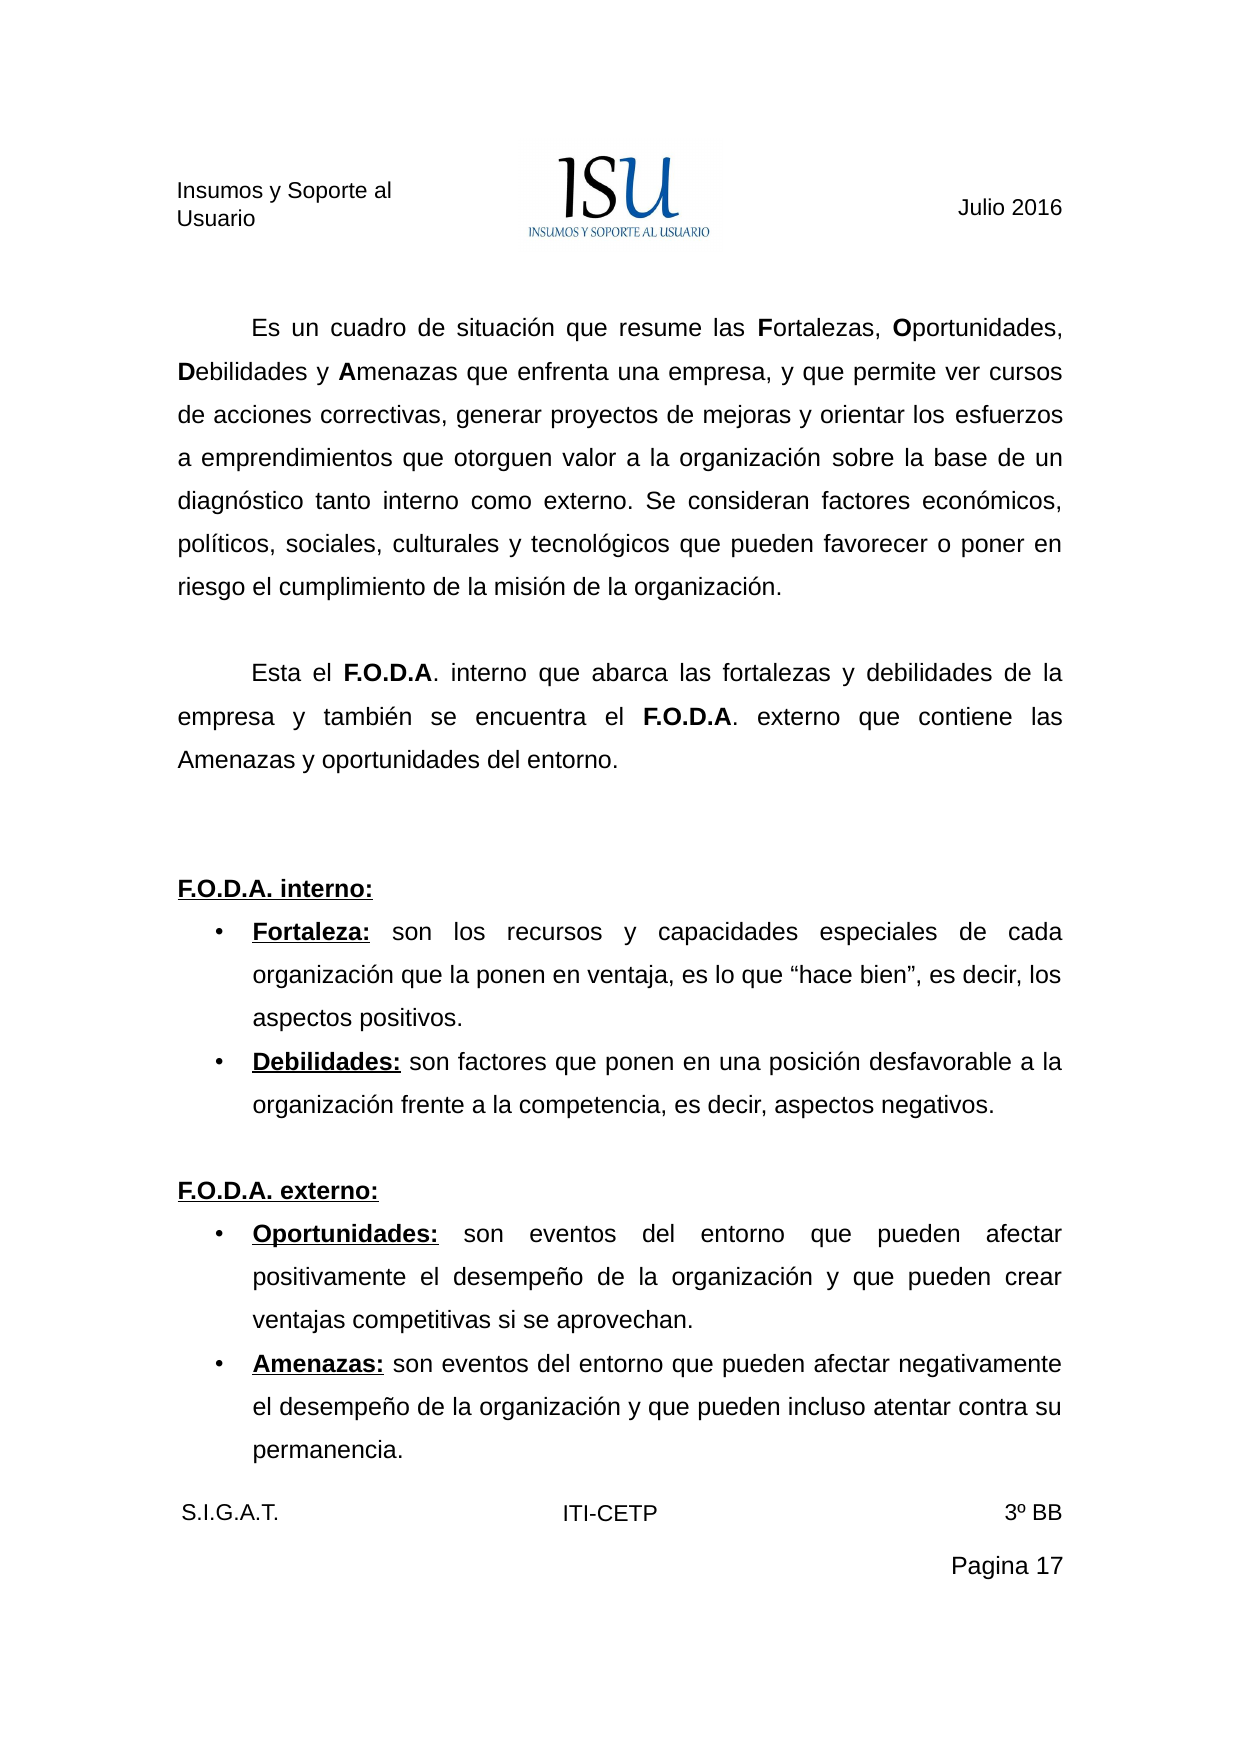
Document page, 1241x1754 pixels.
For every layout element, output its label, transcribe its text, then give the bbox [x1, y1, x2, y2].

list Amenazas: son eventos del entorno que pueden afectar negativamente el desempeño de la organización y que pueden incluso atentar contra su permanencia. [215, 1349, 1063, 1464]
text Es un cuadro de situación que resume las Fortalezas, Oportunidades, Debilidades y Amenazas que enfrenta una empresa, y que permite ver cursos de acciones correctivas, generar proyectos de mejoras y orientar los esfuerzos a emprendimientos que otorguen valor a la organización sobre la base de un diagnóstico tanto interno como externo. Se consideran factores económicos, políticos, sociales, culturales y tecnológicos que pueden favorecer o poner en riesgo el cumplimiento de la misión de la organización. [177, 313, 1063, 601]
list Oportunidades: son eventos del entorno que pueden afectar positivamente el desempeño de la organización y que pueden crear ventajas competitivas si se aprovechan. [215, 1219, 1063, 1334]
text Esta el F.O.D.A. interno que abarca las fortalezas y debilidades de la empresa y también se encuentra el F.O.D.A. externo que contiene las Amenazas y oportunidades del entorno. [177, 658, 1063, 773]
list Debilidades: son factores que ponen en una posición desfavorable a la organización frente a la competencia, es decir, aspectos negativos. [215, 1047, 1063, 1118]
text F.O.D.A. interno: [177, 874, 1063, 903]
picture [517, 138, 723, 252]
text F.O.D.A. externo: [177, 1176, 1063, 1205]
list Fortaleza: son los recursos y capacidades especiales de cada organización que la ponen en ventaja, es lo que “hace bien”, es decir, los aspectos positivos. [215, 917, 1063, 1032]
